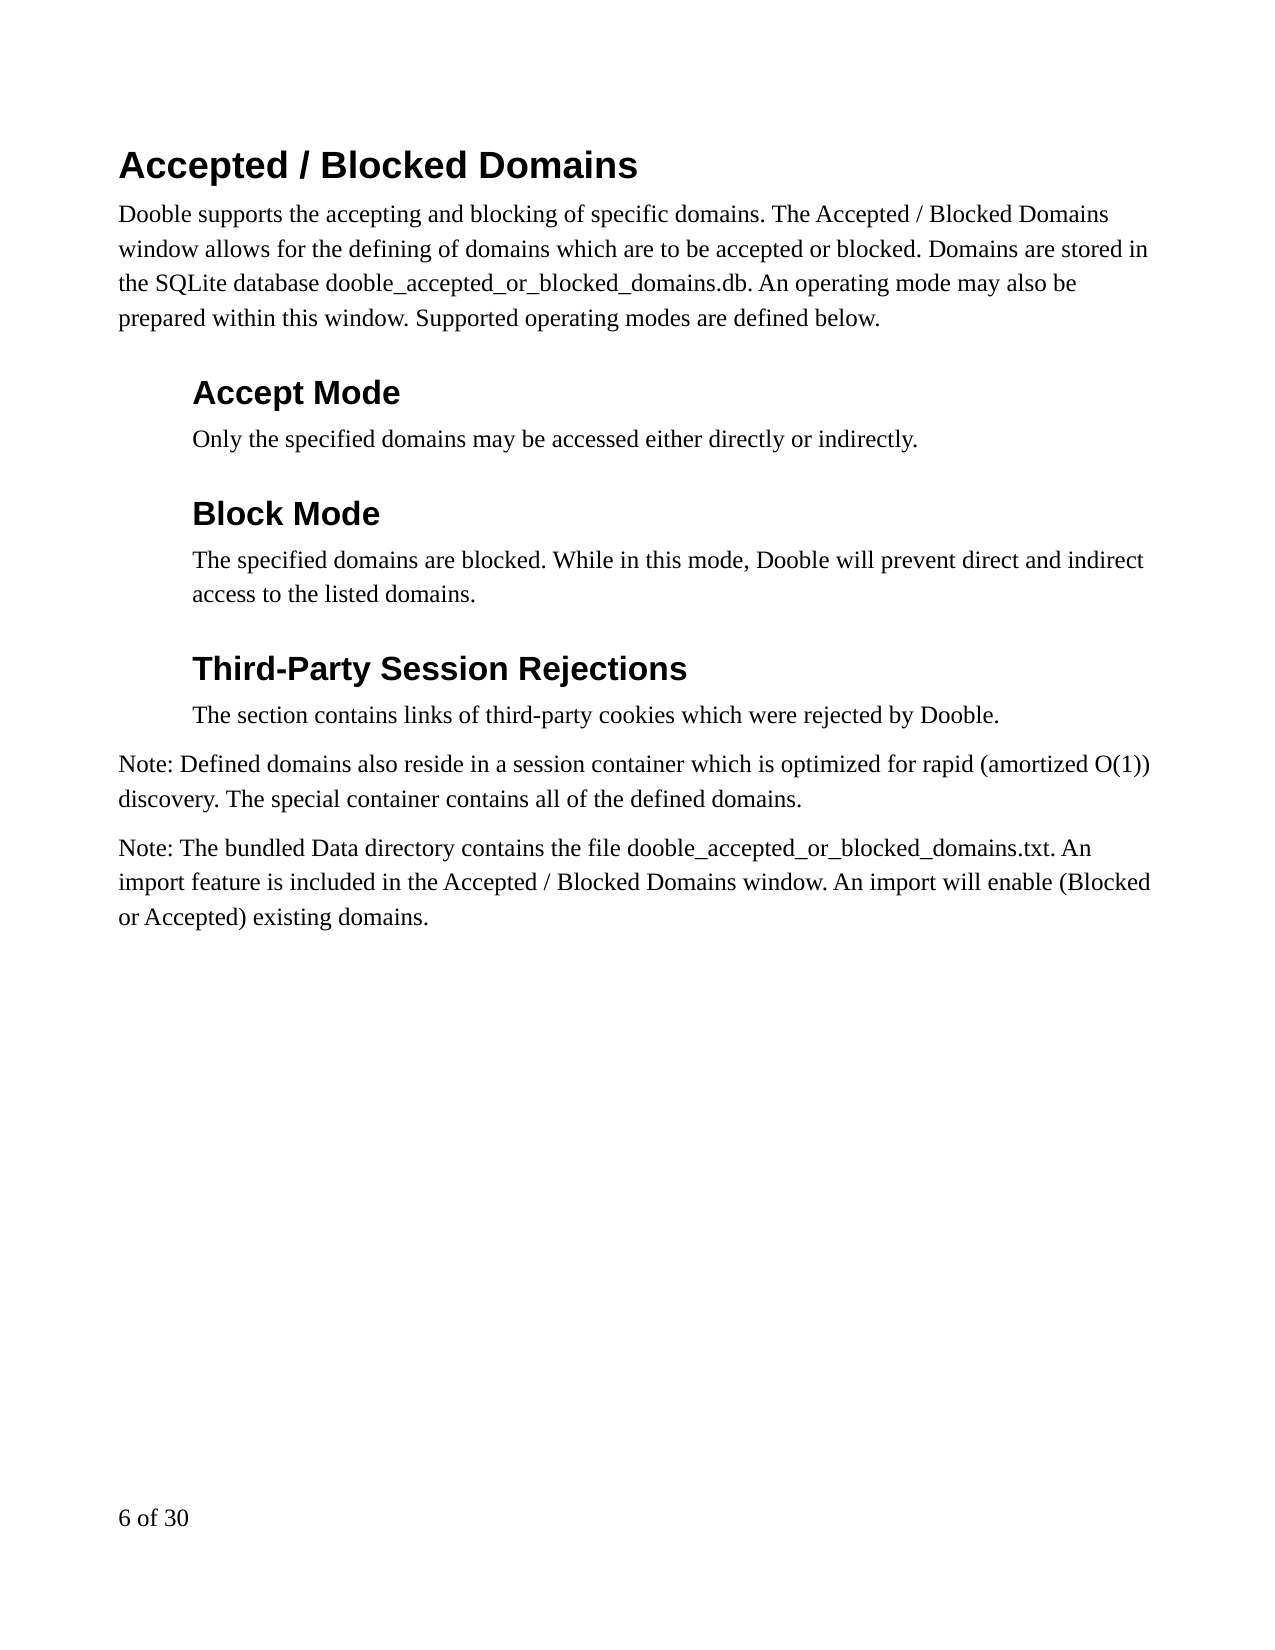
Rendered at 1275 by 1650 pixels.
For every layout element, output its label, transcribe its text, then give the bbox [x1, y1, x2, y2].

text Note: Defined domains also reside in a session container which is optimized for rapid (amortized O(1)) discovery. The special container contains all of the defined domains. [118, 749, 1157, 813]
subtitle Accept Mode [192, 373, 1157, 411]
text The specified domains are blocked. While in this mode, Dooble will prevent direct and indirect access to the listed domains. [192, 545, 1157, 608]
text Only the specified domains may be accessed either directly or indirectly. [192, 424, 1157, 452]
text Note: The bundled Data directory contains the file dooble_accepted_or_blocked_domains.txt. An import feature is included in the Accepted / Blocked Domains window. An import will enable (Blocked or Accepted) existing domains. [118, 833, 1157, 931]
text Dooble supports the accepting and blocking of specific domains. The Accepted / Blocked Domains window allows for the defining of domains which are to be accepted or blocked. Domains are stored in the SQLite database dooble_accepted_or_blocked_domains.db. An operating mode may also be prepared within this window. Supported operating modes are defined below. [118, 199, 1157, 331]
subtitle Third-Party Session Rejections [192, 649, 1157, 688]
subtitle Accepted / Blocked Domains [118, 143, 1157, 187]
subtitle Block Mode [192, 494, 1157, 532]
text The section contains links of third-party cookies which were rejected by Dooble. [192, 700, 1157, 729]
